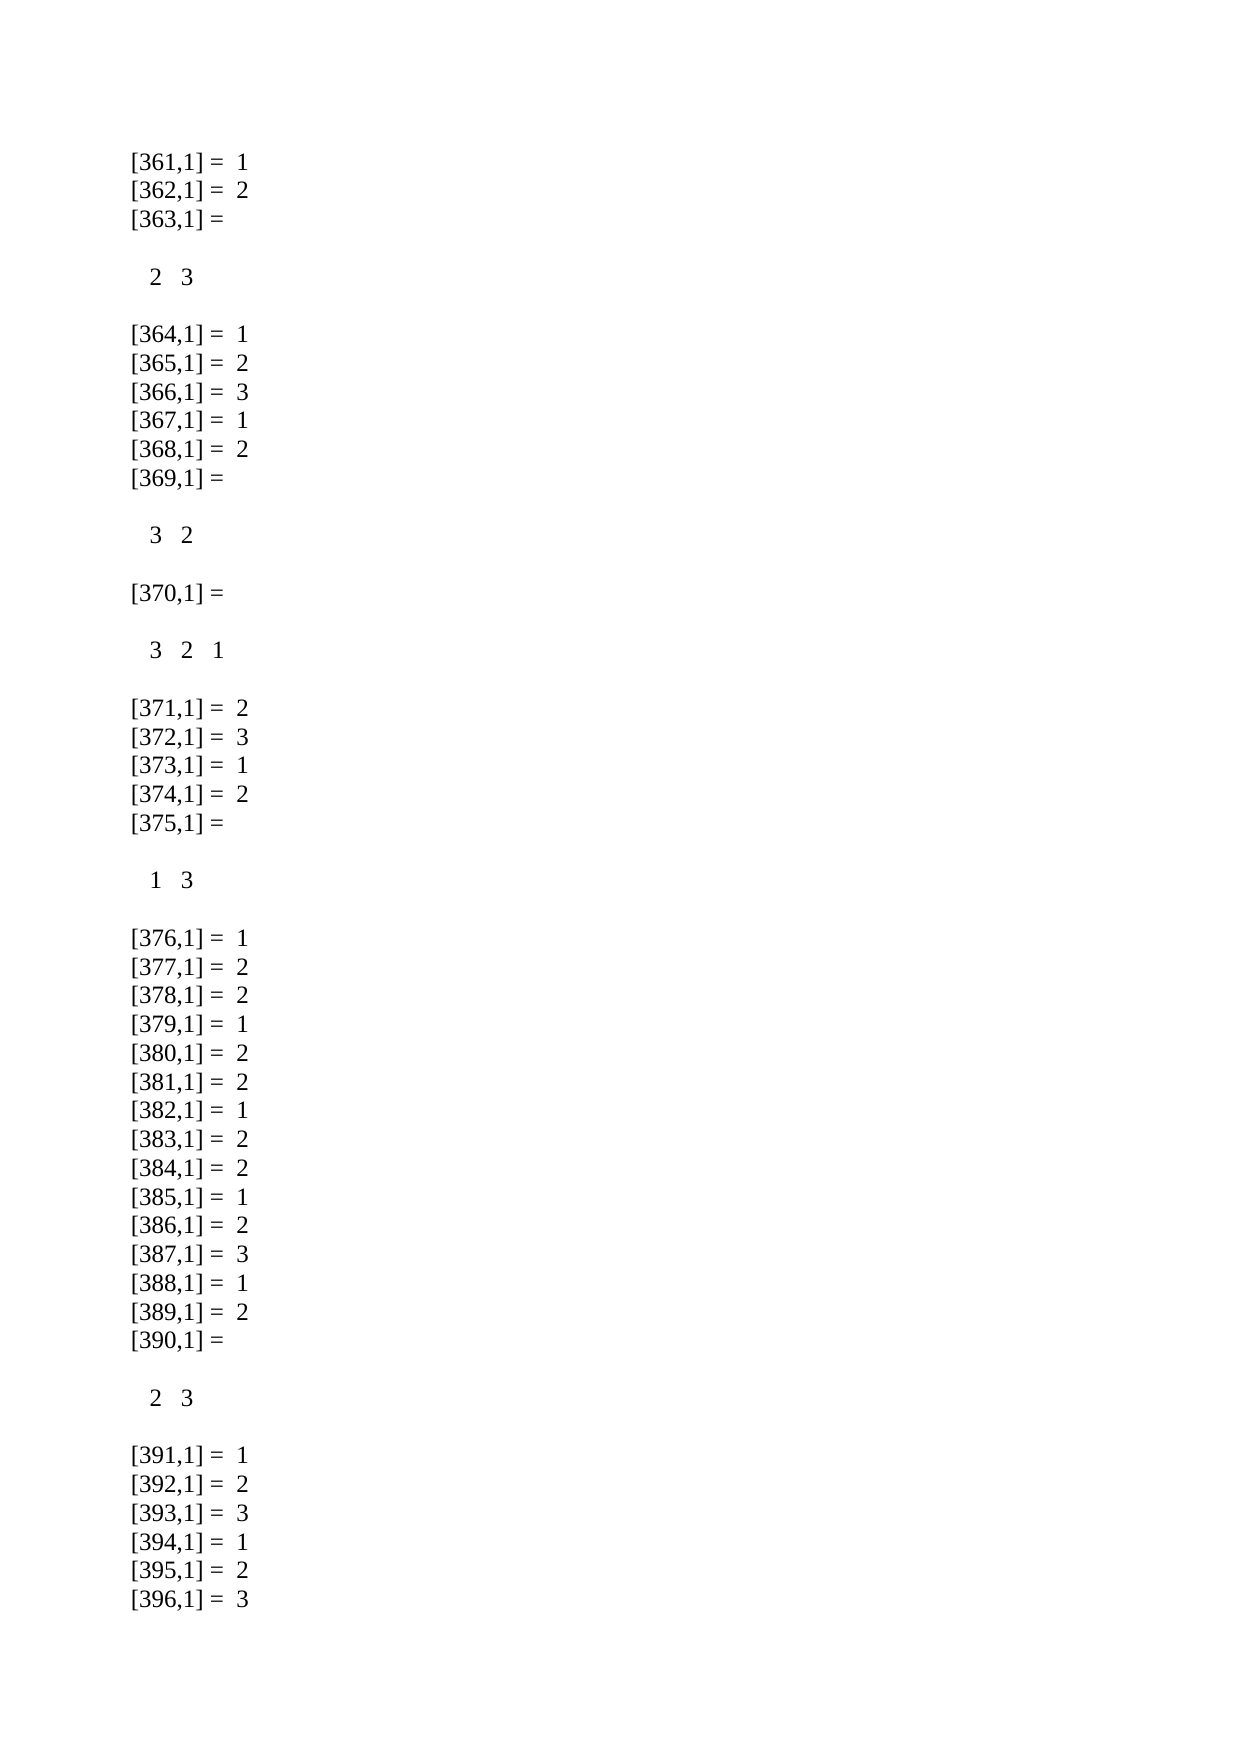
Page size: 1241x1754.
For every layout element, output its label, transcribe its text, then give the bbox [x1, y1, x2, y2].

text 2 3 [118, 1383, 1122, 1412]
text 2 3 [118, 262, 1122, 291]
text [380,1] = 2 [118, 1038, 1122, 1067]
text [379,1] = 1 [118, 1009, 1122, 1038]
text [388,1] = 1 [118, 1268, 1122, 1297]
text [390,1] = [118, 1326, 1122, 1354]
text [389,1] = 2 [118, 1297, 1122, 1326]
text [395,1] = 2 [118, 1556, 1122, 1584]
text [373,1] = 1 [118, 751, 1122, 779]
text [362,1] = 2 [118, 176, 1122, 204]
text [396,1] = 3 [118, 1584, 1122, 1613]
text [375,1] = [118, 808, 1122, 837]
text [361,1] = 1 [118, 147, 1122, 176]
text [383,1] = 2 [118, 1124, 1122, 1153]
text [393,1] = 3 [118, 1498, 1122, 1527]
text [365,1] = 2 [118, 348, 1122, 377]
text [387,1] = 3 [118, 1239, 1122, 1268]
text [368,1] = 2 [118, 434, 1122, 463]
text [385,1] = 1 [118, 1182, 1122, 1211]
text [376,1] = 1 [118, 923, 1122, 952]
text [377,1] = 2 [118, 952, 1122, 981]
text [382,1] = 1 [118, 1096, 1122, 1124]
text [378,1] = 2 [118, 981, 1122, 1009]
text [391,1] = 1 [118, 1441, 1122, 1469]
text [363,1] = [118, 204, 1122, 233]
text 3 2 [118, 521, 1122, 549]
text [384,1] = 2 [118, 1153, 1122, 1182]
text [374,1] = 2 [118, 779, 1122, 808]
text 1 3 [118, 866, 1122, 894]
text [369,1] = [118, 463, 1122, 492]
text [381,1] = 2 [118, 1067, 1122, 1096]
text [372,1] = 3 [118, 722, 1122, 751]
text [366,1] = 3 [118, 377, 1122, 406]
text [386,1] = 2 [118, 1211, 1122, 1239]
text [392,1] = 2 [118, 1469, 1122, 1498]
text [371,1] = 2 [118, 693, 1122, 722]
text [370,1] = [118, 578, 1122, 607]
text 3 2 1 [118, 636, 1122, 664]
text [394,1] = 1 [118, 1527, 1122, 1556]
text [364,1] = 1 [118, 319, 1122, 348]
text [367,1] = 1 [118, 406, 1122, 434]
